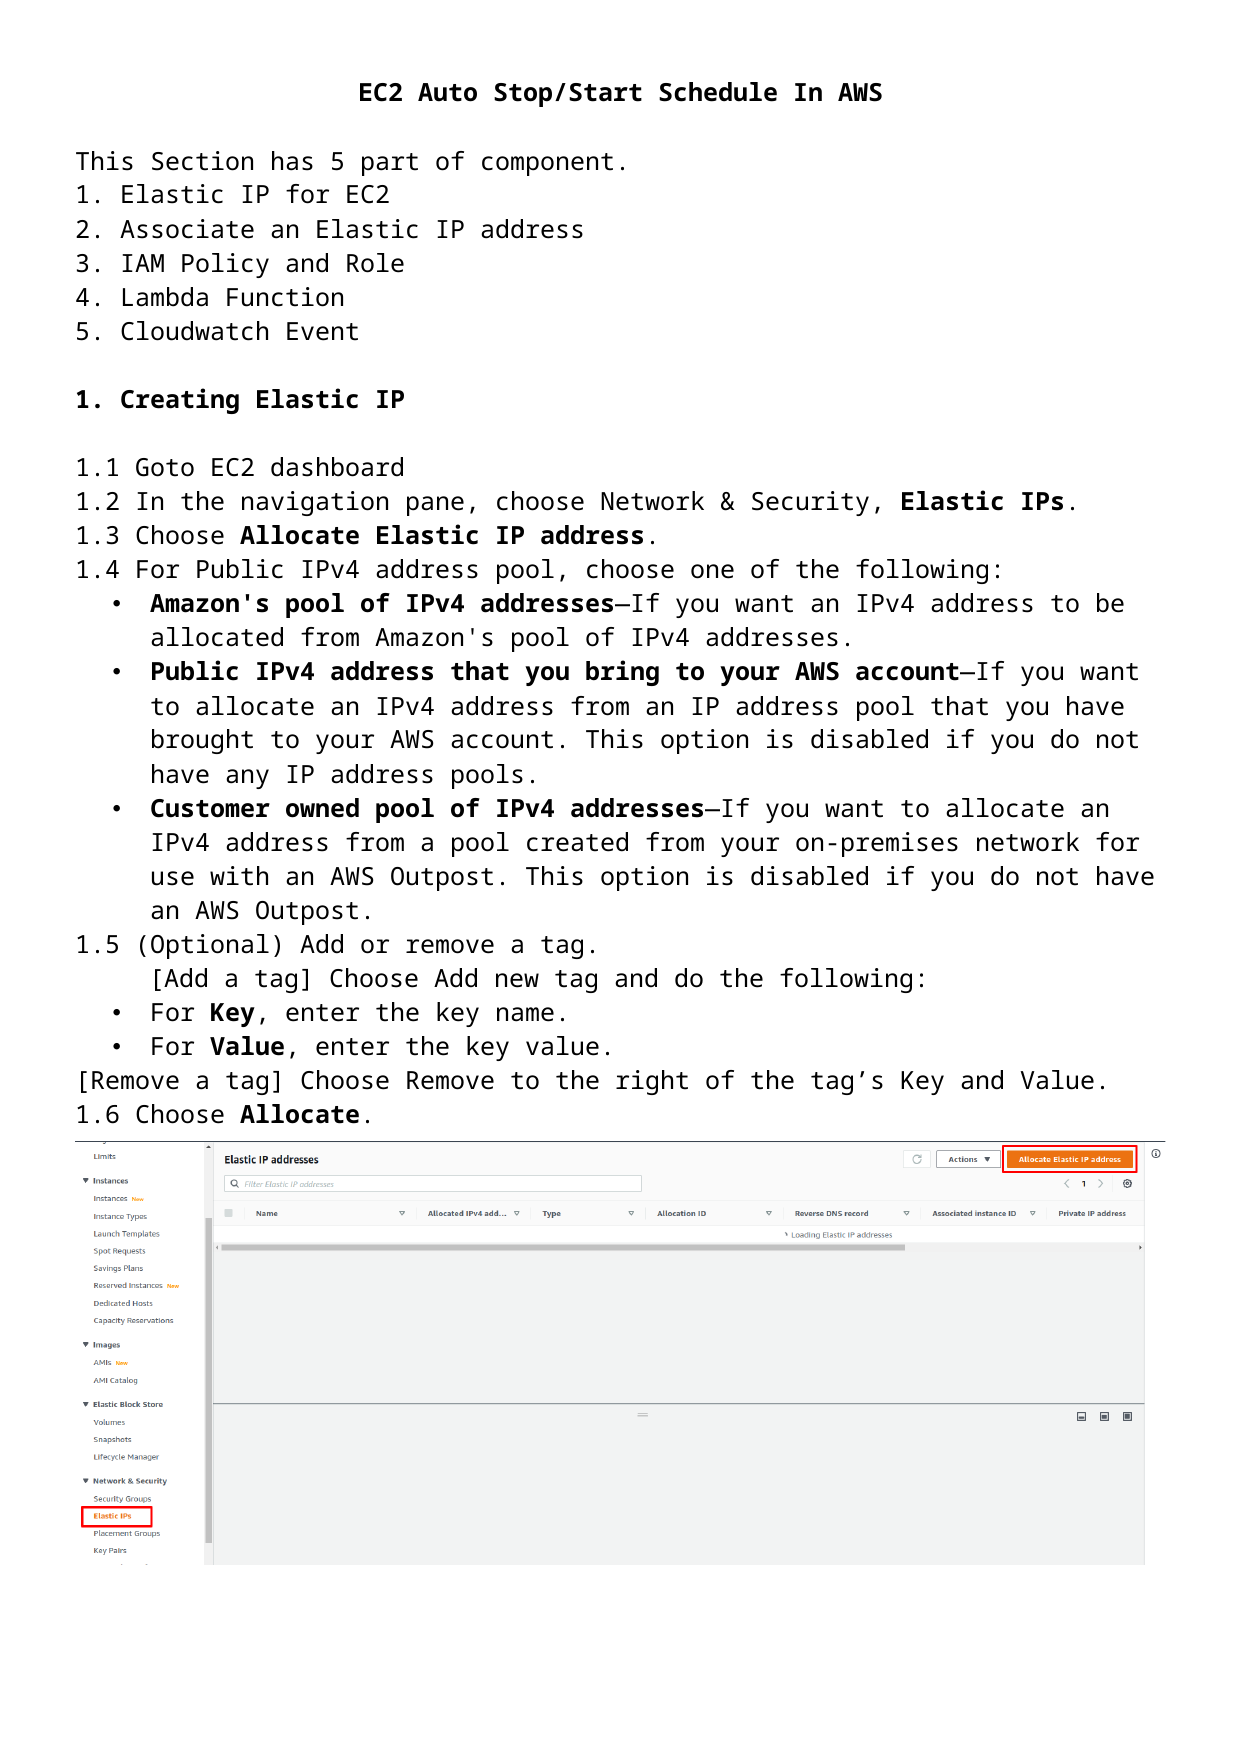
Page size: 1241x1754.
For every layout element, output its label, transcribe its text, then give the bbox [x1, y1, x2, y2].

list Customer owned pool of IPv4 addresses—If you want to allocate an IPv4 address from a pool created from your on-premises network for use with an AWS Outpost. This option is disabled if you do not have an AWS Outpost. [112, 790, 1166, 927]
list Public IPv4 address that you bring to your AWS account—If you want to allocate an IPv4 address from an IP address pool that you have brought to your AWS account. This option is disabled if you do not have any IP address pools. [112, 654, 1166, 790]
text 5. Cloudwatch Event [75, 313, 1166, 347]
text 1.3 Choose Allocate Elastic IP address. [75, 518, 1166, 552]
list For Value, enter the key value. [112, 1029, 1166, 1063]
text [Add a tag] Choose Add new tag and do the following: [75, 961, 1166, 995]
text This Section has 5 part of component. [75, 143, 1166, 177]
text 1.5 (Optional) Add or remove a tag. [75, 927, 1166, 961]
text 1.6 Choose Allocate. [75, 1097, 1166, 1131]
text 3. IAM Policy and Role [75, 245, 1166, 279]
text 1.4 For Public IPv4 address pool, choose one of the following: [75, 552, 1166, 586]
list For Key, enter the key name. [112, 995, 1166, 1029]
text 1.1 Goto EC2 dashboard [75, 450, 1166, 484]
text [Remove a tag] Choose Remove to the right of the tag’s Key and Value. [75, 1063, 1166, 1097]
text EC2 Auto Stop/Start Schedule In AWS [75, 75, 1166, 109]
list Amazon's pool of IPv4 addresses—If you want an IPv4 address to be allocated from Amazon's pool of IPv4 addresses. [112, 586, 1166, 654]
picture [75, 1141, 1166, 1565]
text 1.2 In the navigation pane, choose Network & Security, Elastic IPs. [75, 484, 1166, 518]
text 1. Creating Elastic IP [75, 382, 1166, 416]
text 2. Associate an Elastic IP address [75, 211, 1166, 245]
text 4. Lambda Function [75, 279, 1166, 313]
text 1. Elastic IP for EC2 [75, 177, 1166, 211]
